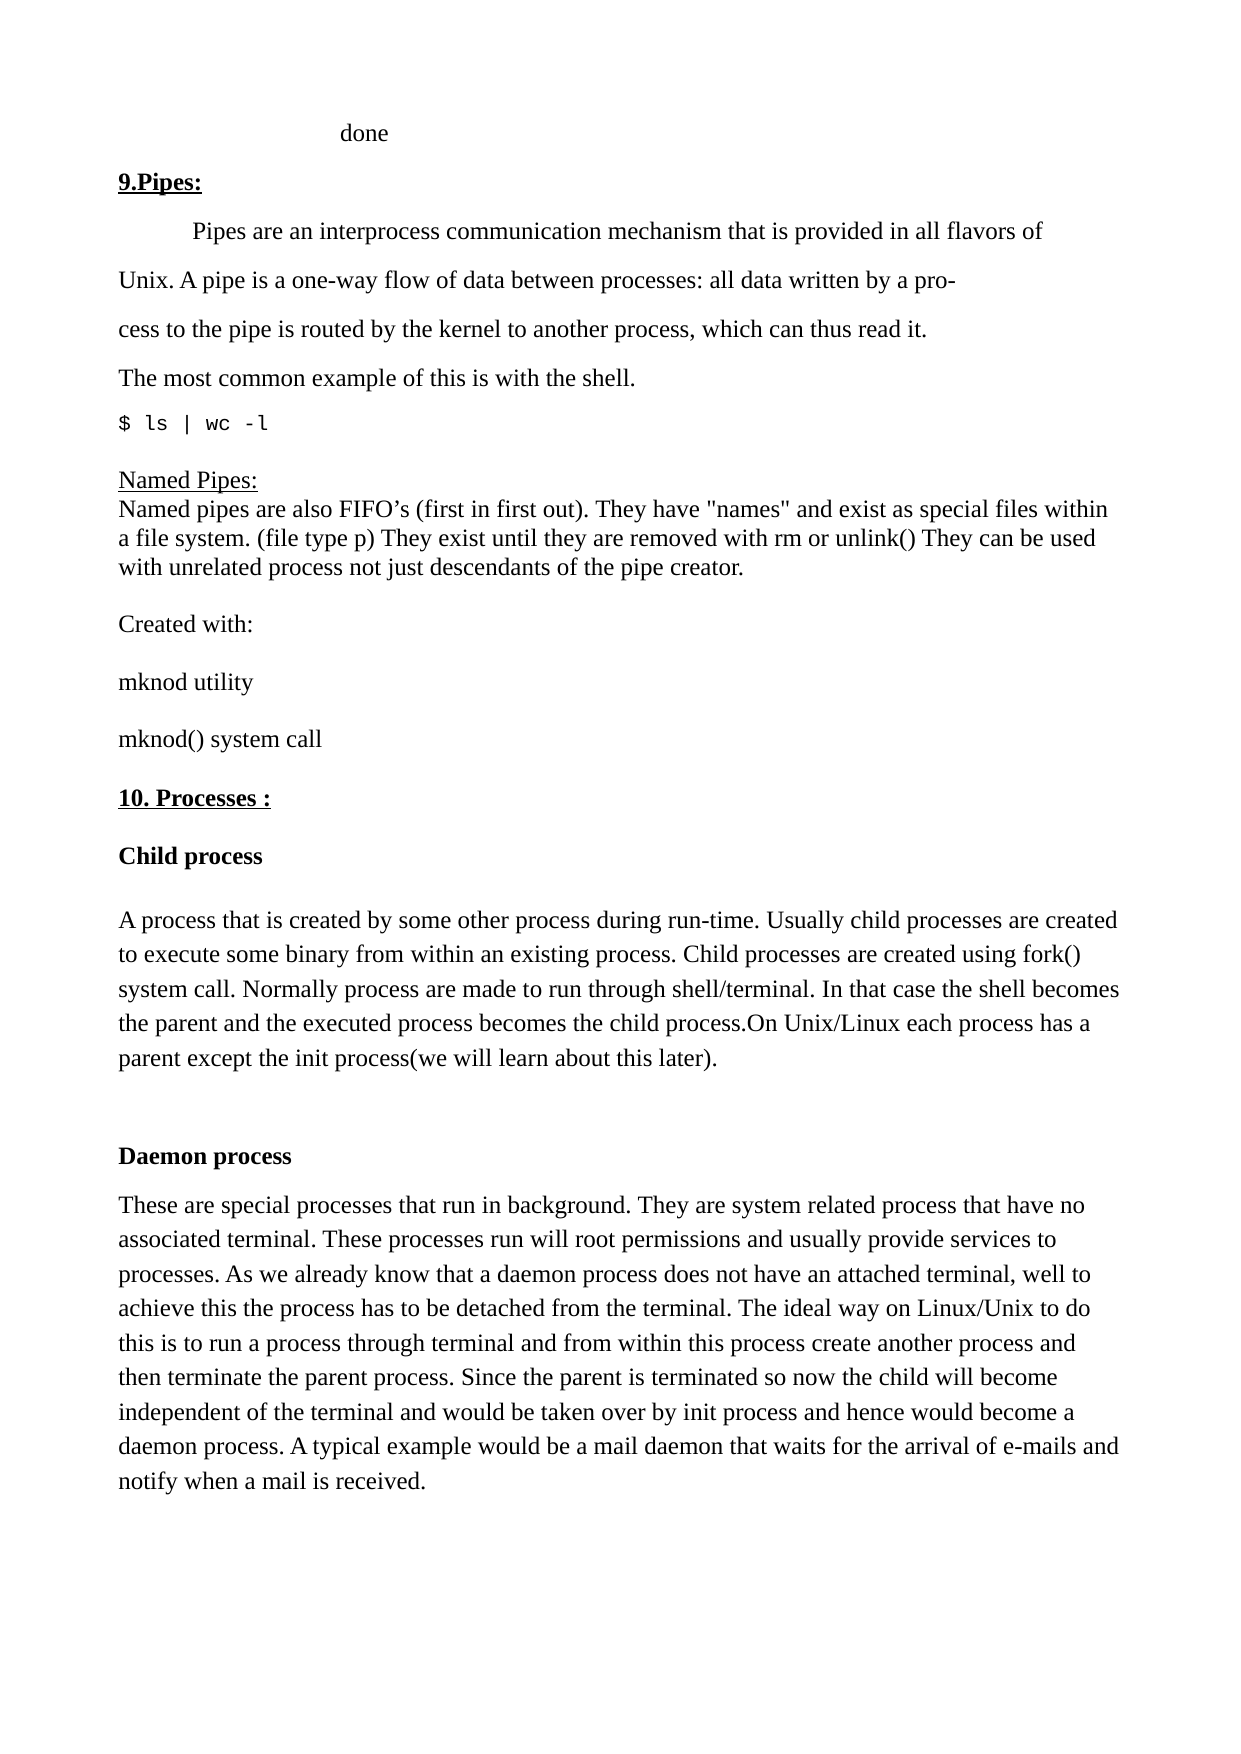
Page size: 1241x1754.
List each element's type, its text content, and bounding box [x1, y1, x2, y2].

text These are special processes that run in background. They are system related process that have no associated terminal. These processes run will root permissions and usually provide services to processes. As we already know that a daemon process does not have an attached terminal, well to achieve this the process has to be detached from the terminal. The ideal way on Linux/Unix to do this is to run a process through terminal and from within this process create another process and then terminate the parent process. Since the parent is terminated so now the child will become independent of the terminal and would be taken over by init process and hence would become a daemon process. A typical example would be a mail daemon that waits for the arrival of e-mails and notify when a mail is received. [118, 1190, 1122, 1494]
text Child process [118, 841, 1122, 869]
text A process that is created by some other process during run-time. Usually child processes are created to execute some binary from within an existing process. Child processes are created using fork() system call. Normally process are made to run through shell/terminal. In that case the shell becomes the parent and the executed process becomes the child process.On Unix/Linux each process has a parent except the init process(we will learn about this later). [118, 905, 1122, 1071]
text 10. Processes : [118, 783, 1122, 811]
text cess to the pipe is routed by the kernel to another process, which can thus read it. [118, 314, 1122, 343]
text Unix. A pipe is a one-way flow of data between processes: all data written by a pro- [118, 265, 1122, 294]
text Daemon process [118, 1141, 1122, 1169]
text 9.Pipes: [118, 167, 1122, 196]
text The most common example of this is with the shell. [118, 363, 1122, 392]
text done [118, 118, 1122, 147]
text Named Pipes: Named pipes are also FIFO’s (first in first out). They have "names" and exist as special files within a file system. (file type p) They exist until they are removed with rm or unlink() They can be used with unrelated process not just descendants of the pipe creator. Created with: mknod utility mknod() system call [118, 466, 1122, 753]
text Pipes are an interprocess communication mechanism that is provided in all flavors of [118, 216, 1122, 245]
text $ ls | wc -l [118, 412, 1122, 436]
